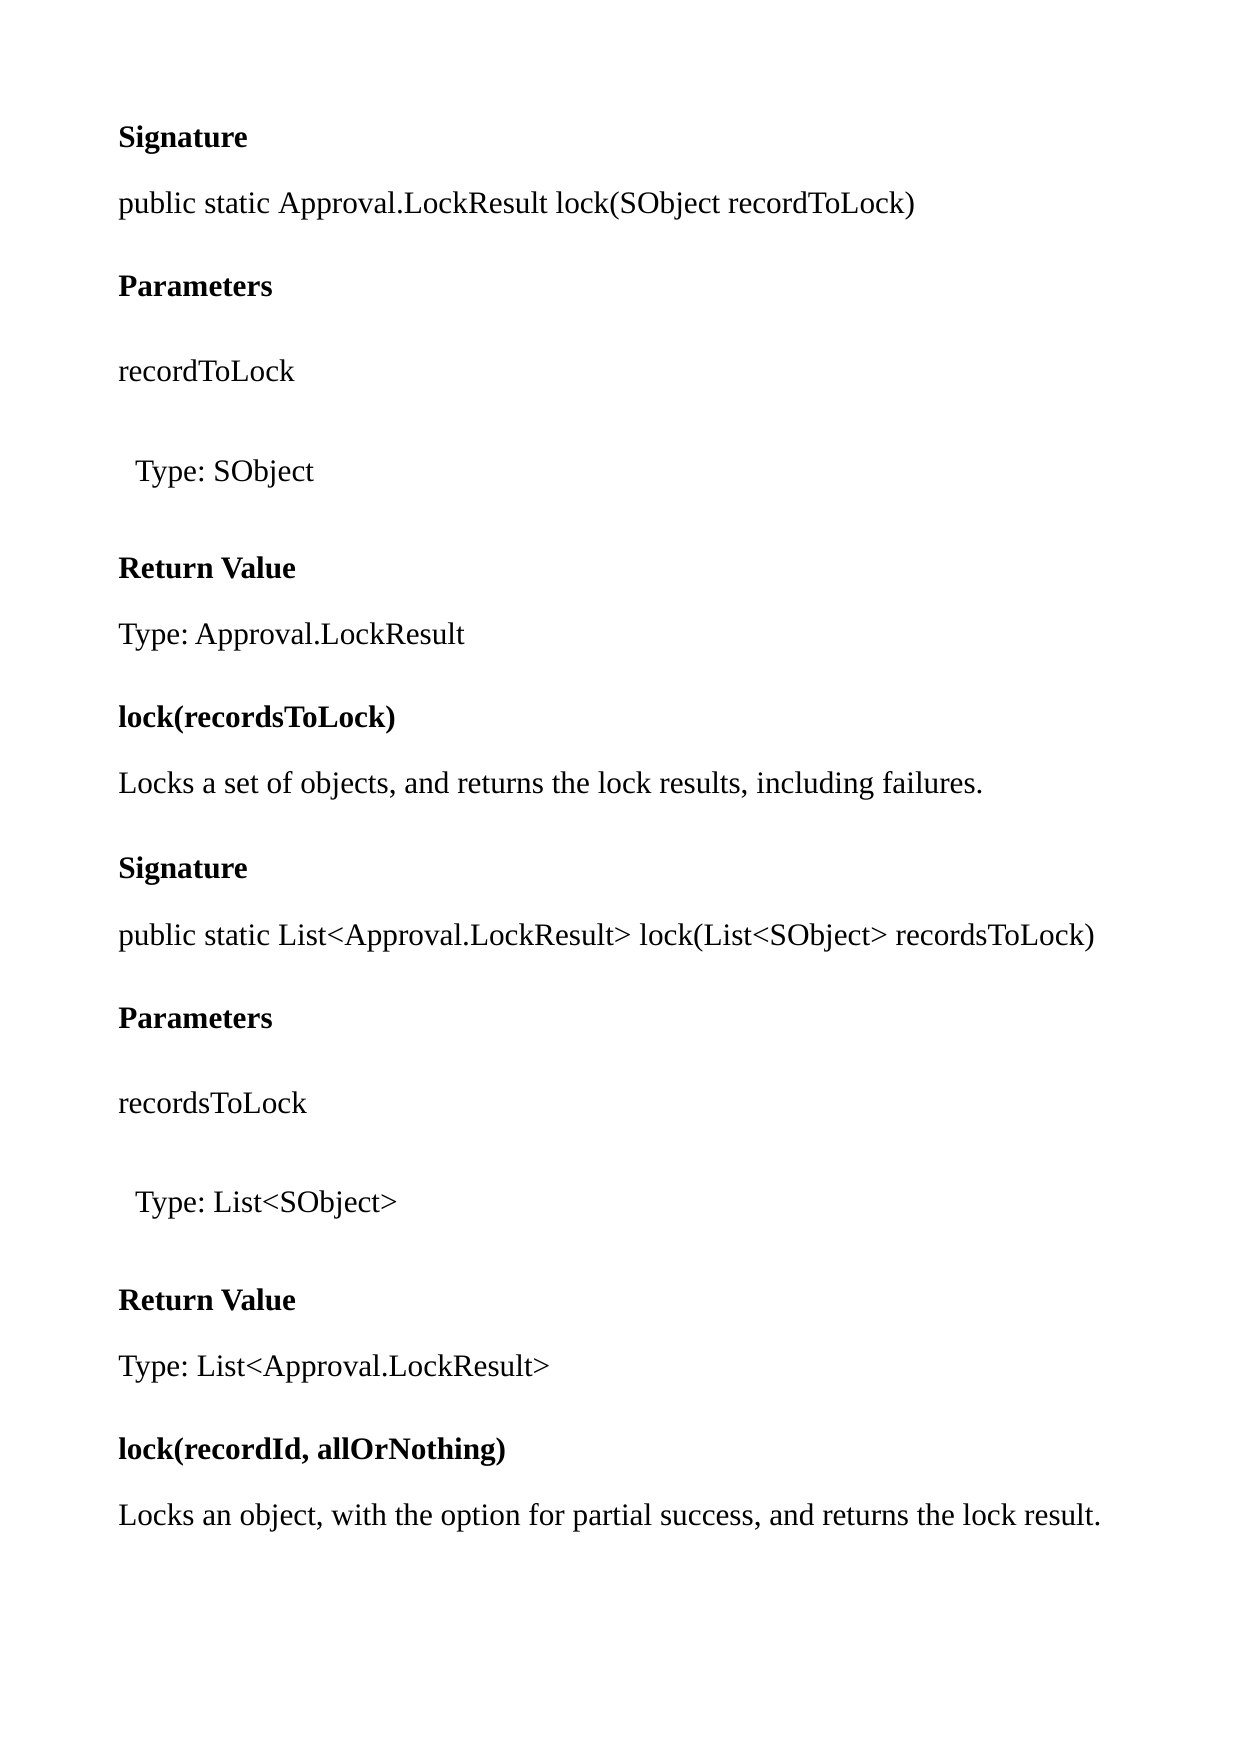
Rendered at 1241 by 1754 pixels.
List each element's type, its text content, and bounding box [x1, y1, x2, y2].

subtitle lock(recordId, allOrNothing) [118, 1430, 1122, 1466]
text recordsToLock [118, 1084, 1122, 1120]
subtitle Return Value [118, 1281, 1122, 1317]
text Locks a set of objects, and returns the lock results, including failures. [118, 765, 1122, 801]
subtitle Signature [118, 850, 1122, 886]
text Type: List<Approval.LockResult> [118, 1347, 1122, 1383]
text Type: SObject [135, 452, 1122, 488]
subtitle Parameters [118, 999, 1122, 1035]
text recordToLock [118, 352, 1122, 388]
subtitle Return Value [118, 549, 1122, 585]
subtitle Signature [118, 118, 1122, 154]
text Locks an object, with the option for partial success, and returns the lock result. [118, 1496, 1122, 1532]
subtitle Parameters [118, 267, 1122, 303]
text Type: Approval.LockResult [118, 616, 1122, 652]
subtitle lock(recordsToLock) [118, 698, 1122, 734]
text public static Approval.LockResult lock(SObject recordToLock) [118, 184, 1122, 220]
text Type: List<SObject> [135, 1183, 1122, 1219]
text public static List<Approval.LockResult> lock(List<SObject> recordsToLock) [118, 916, 1122, 952]
